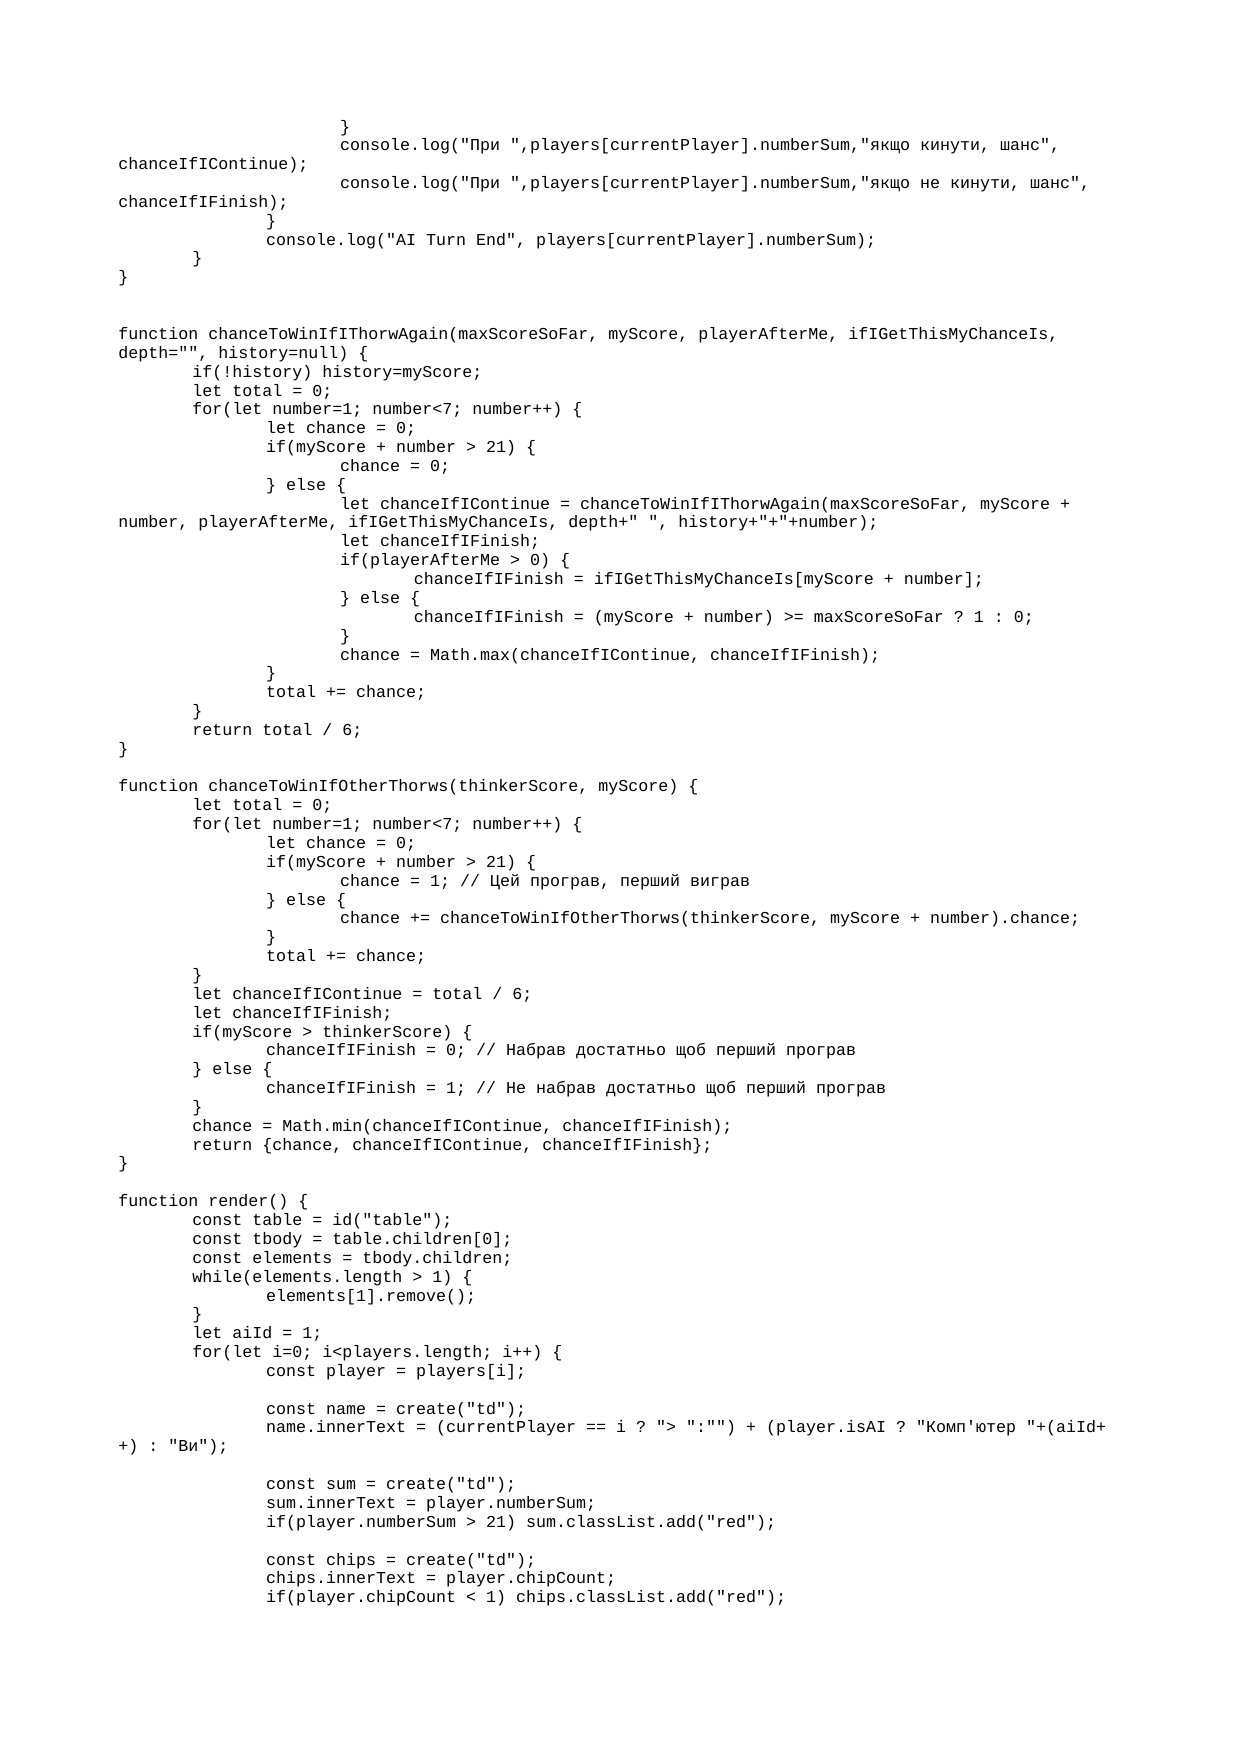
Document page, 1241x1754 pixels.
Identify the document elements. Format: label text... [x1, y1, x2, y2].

text for(let number=1; number<7; number++) { [118, 401, 1122, 420]
text chance = 0; [118, 457, 1122, 476]
text } [118, 740, 1122, 759]
text } [118, 703, 1122, 721]
text } else { [118, 1061, 1122, 1080]
text } [118, 665, 1122, 684]
text for(let number=1; number<7; number++) { [118, 816, 1122, 834]
text return {chance, chanceIfIContinue, chanceIfIFinish}; [118, 1136, 1122, 1155]
text const name = create("td"); [118, 1400, 1122, 1419]
text console.log("AI Turn End", players[currentPlayer].numberSum); [118, 231, 1122, 250]
text return total / 6; [118, 721, 1122, 740]
text console.log("При ",players[currentPlayer].numberSum,"якщо не кинути, шанс", chanceIfIFinish); [118, 175, 1122, 212]
text } [118, 967, 1122, 985]
text } [118, 929, 1122, 948]
text const elements = tbody.children; [118, 1249, 1122, 1268]
text let chanceIfIFinish; [118, 1004, 1122, 1023]
text total += chance; [118, 948, 1122, 967]
text if(player.numberSum > 21) sum.classList.add("red"); [118, 1513, 1122, 1532]
text } [118, 212, 1122, 231]
text const table = id("table"); [118, 1212, 1122, 1231]
text let chance = 0; [118, 834, 1122, 853]
text if(playerAfterMe > 0) { [118, 552, 1122, 571]
text function chanceToWinIfOtherThorws(thinkerScore, myScore) { [118, 778, 1122, 797]
text if(myScore + number > 21) { [118, 853, 1122, 872]
text chanceIfIFinish = ifIGetThisMyChanceIs[myScore + number]; [118, 571, 1122, 589]
text } else { [118, 589, 1122, 608]
text total += chance; [118, 684, 1122, 703]
text let total = 0; [118, 382, 1122, 401]
text const sum = create("td"); [118, 1476, 1122, 1494]
text let aiId = 1; [118, 1325, 1122, 1344]
text const player = players[i]; [118, 1362, 1122, 1381]
text sum.innerText = player.numberSum; [118, 1494, 1122, 1513]
text } else { [118, 891, 1122, 910]
text } [118, 250, 1122, 269]
text chanceIfIFinish = 1; // Не набрав достатньо щоб перший програв [118, 1080, 1122, 1098]
text chanceIfIFinish = 0; // Набрав достатньо щоб перший програв [118, 1042, 1122, 1061]
text } [118, 627, 1122, 646]
text } else { [118, 476, 1122, 495]
text console.log("При ",players[currentPlayer].numberSum,"якщо кинути, шанс", chanceIfIContinue); [118, 137, 1122, 175]
text if(player.chipCount < 1) chips.classList.add("red"); [118, 1589, 1122, 1608]
text } [118, 269, 1122, 288]
text const tbody = table.children[0]; [118, 1231, 1122, 1249]
text } [118, 1306, 1122, 1325]
text } [118, 118, 1122, 137]
text let chanceIfIContinue = total / 6; [118, 985, 1122, 1004]
text function render() { [118, 1193, 1122, 1212]
text chance = Math.min(chanceIfIContinue, chanceIfIFinish); [118, 1117, 1122, 1136]
text chanceIfIFinish = (myScore + number) >= maxScoreSoFar ? 1 : 0; [118, 608, 1122, 627]
text while(elements.length > 1) { [118, 1268, 1122, 1287]
text const chips = create("td"); [118, 1551, 1122, 1570]
text if(myScore + number > 21) { [118, 439, 1122, 457]
text function chanceToWinIfIThorwAgain(maxScoreSoFar, myScore, playerAfterMe, ifIGetThisMyChanceIs, depth="", history=null) { [118, 326, 1122, 363]
text let chanceIfIContinue = chanceToWinIfIThorwAgain(maxScoreSoFar, myScore + number, playerAfterMe, ifIGetThisMyChanceIs, depth+" ", history+"+"+number); [118, 495, 1122, 533]
text let total = 0; [118, 797, 1122, 816]
text chips.innerText = player.chipCount; [118, 1570, 1122, 1589]
text } [118, 1155, 1122, 1174]
text if(!history) history=myScore; [118, 363, 1122, 382]
text if(myScore > thinkerScore) { [118, 1023, 1122, 1042]
text chance += chanceToWinIfOtherThorws(thinkerScore, myScore + number).chance; [118, 910, 1122, 929]
text chance = 1; // Цей програв, перший виграв [118, 872, 1122, 891]
text elements[1].remove(); [118, 1287, 1122, 1306]
text chance = Math.max(chanceIfIContinue, chanceIfIFinish); [118, 646, 1122, 665]
text for(let i=0; i<players.length; i++) { [118, 1344, 1122, 1362]
text let chanceIfIFinish; [118, 533, 1122, 552]
text name.innerText = (currentPlayer == i ? "> ":"") + (player.isAI ? "Комп'ютер "+(aiId++) : "Ви"); [118, 1419, 1122, 1457]
text } [118, 1098, 1122, 1117]
text let chance = 0; [118, 420, 1122, 439]
